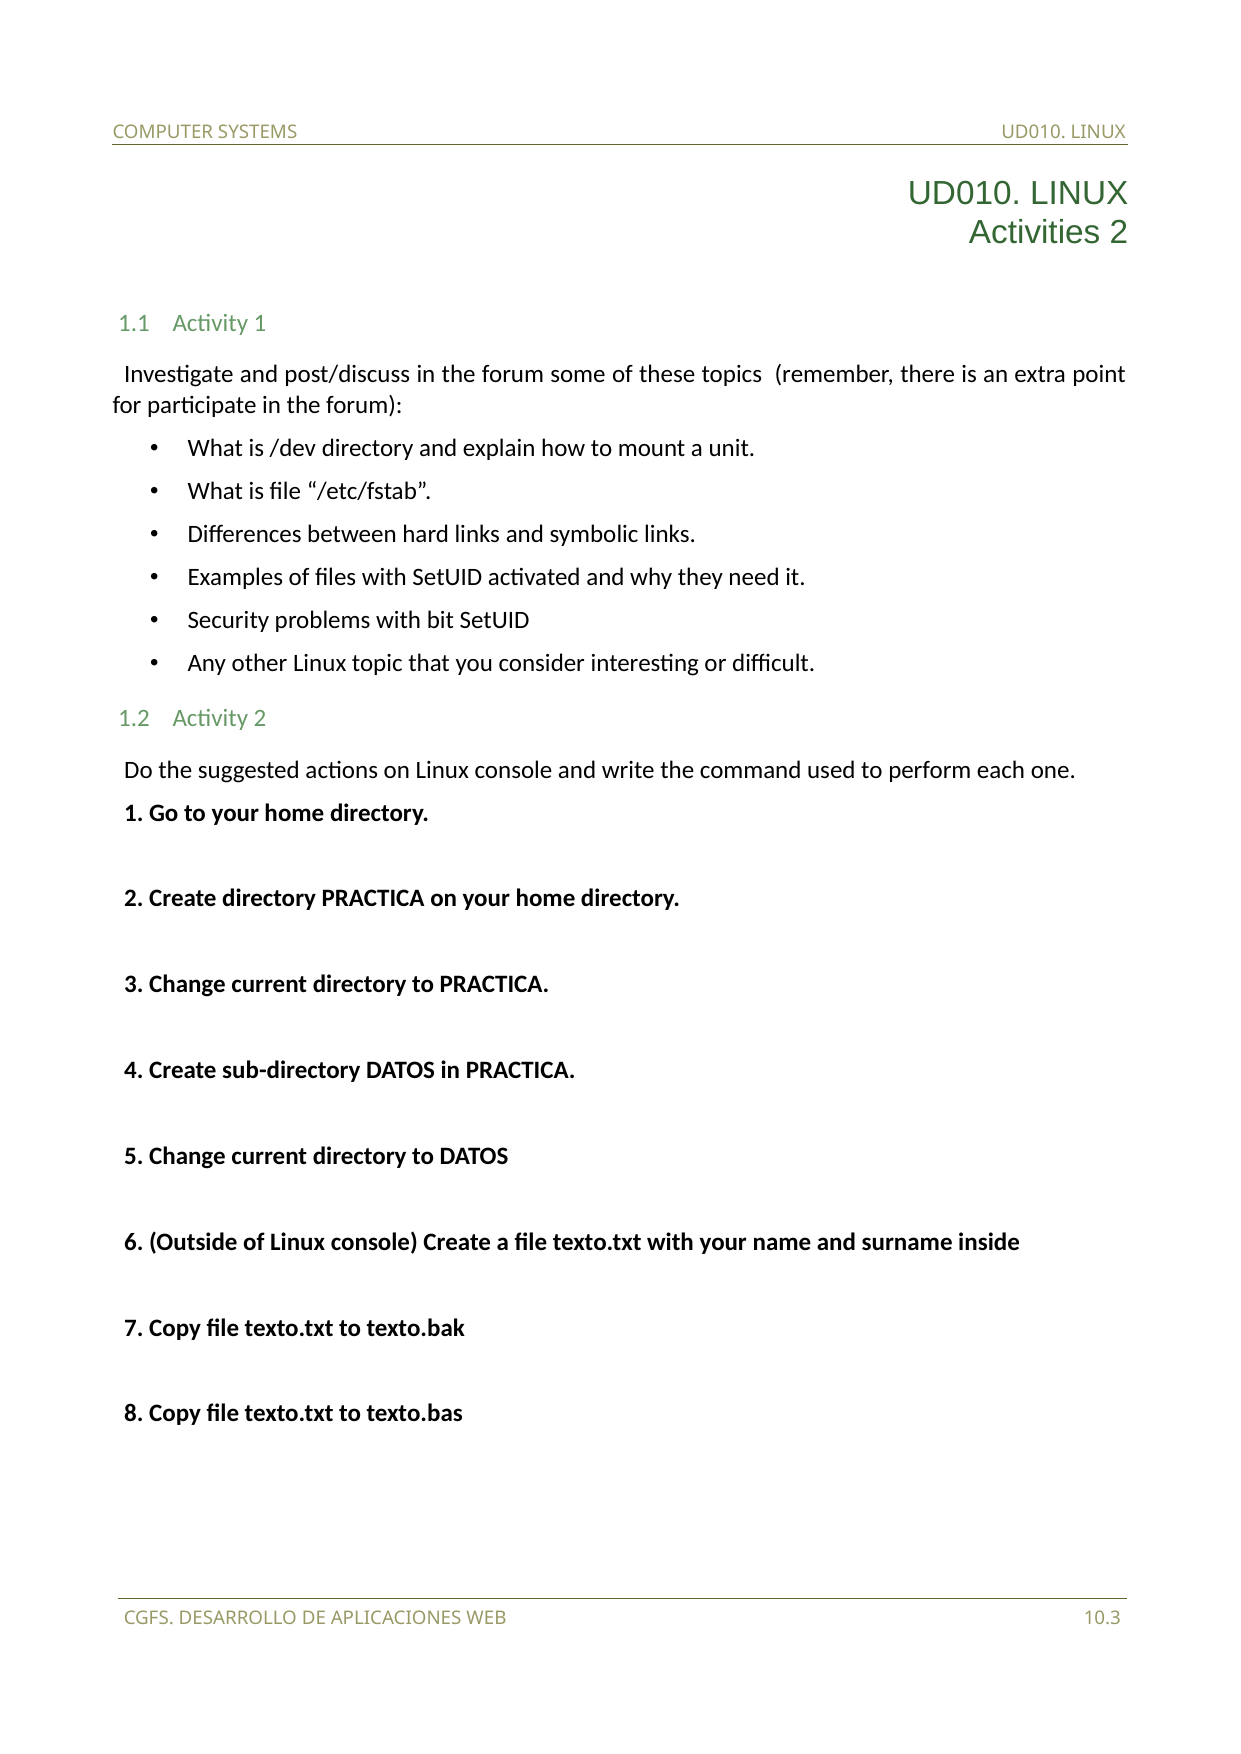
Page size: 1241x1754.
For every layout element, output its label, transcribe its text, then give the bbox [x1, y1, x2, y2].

subtitle Activity 1 [112, 307, 1128, 338]
text 5. Change current directory to DATOS [112, 1140, 1128, 1171]
text 4. Create sub-directory DATOS in PRACTICA. [112, 1054, 1128, 1085]
text 1. Go to your home directory. [112, 797, 1128, 827]
text 7. Copy file texto.txt to texto.bak [112, 1312, 1128, 1342]
list Examples of files with SetUID activated and why they need it. [150, 561, 1128, 591]
list Differences between hard links and symbolic links. [150, 518, 1128, 548]
text 6. (Outside of Linux console) Create a file texto.txt with your name and surname inside [112, 1226, 1128, 1256]
text UD010. Linux [112, 173, 1128, 212]
list What is file “/etc/fstab”. [150, 475, 1128, 506]
text Investigate and post/discuss in the forum some of these topics (remember, there is an extra point for participate in the forum): [112, 359, 1128, 420]
text 2. Create directory PRACTICA on your home directory. [112, 882, 1128, 913]
subtitle Activity 2 [112, 702, 1128, 733]
list Any other Linux topic that you consider interesting or difficult. [150, 647, 1128, 677]
text Do the suggested actions on Linux console and write the command used to perform each one. [112, 754, 1128, 784]
text Activities 2 [112, 212, 1128, 250]
list What is /dev directory and explain how to mount a unit. [150, 432, 1128, 463]
text 3. Change current directory to PRACTICA. [112, 968, 1128, 999]
text 8. Copy file texto.txt to texto.bas [112, 1397, 1128, 1428]
list Security problems with bit SetUID [150, 604, 1128, 634]
